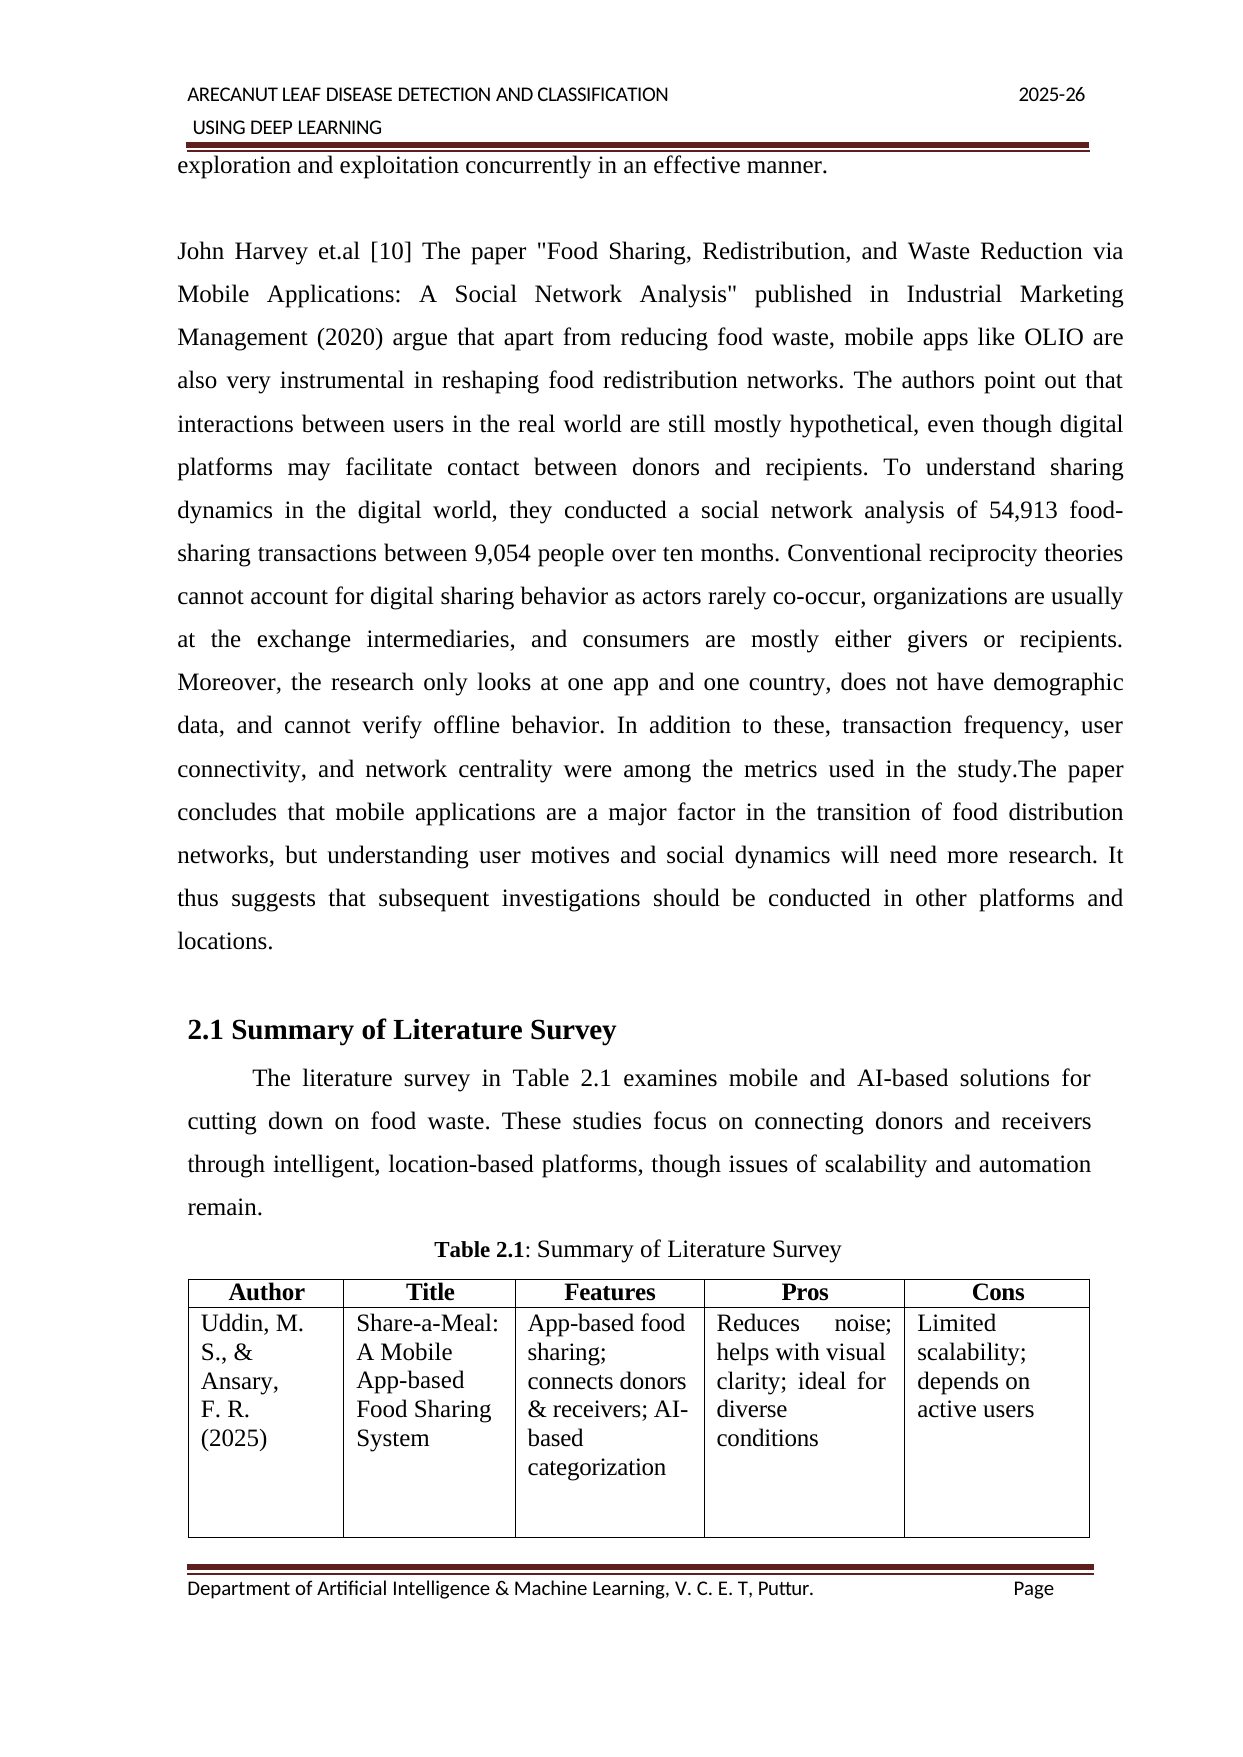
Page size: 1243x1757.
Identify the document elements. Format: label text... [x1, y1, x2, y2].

text John Harvey et.al [10] The paper "Food Sharing, Redistribution, and Waste Reduction via Mobile Applications: A Social Network Analysis" published in Industrial Marketing Management (2020) argue that apart from reducing food waste, mobile apps like OLIO are also very instrumental in reshaping food redistribution networks. The authors point out that interactions between users in the real world are still mostly hypothetical, even though digital platforms may facilitate contact between donors and recipients. To understand sharing dynamics in the digital world, they conducted a social network analysis of 54,913 food-sharing transactions between 9,054 people over ten months. Conventional reciprocity theories cannot account for digital sharing behavior as actors rarely co-occur, organizations are usually at the exchange intermediaries, and consumers are mostly either givers or recipients. Moreover, the research only looks at one app and one country, does not have demographic data, and cannot verify offline behavior. In addition to these, transaction frequency, user connectivity, and network centrality were among the metrics used in the study.The paper concludes that mobile applications are a major factor in the transition of food distribution networks, but understanding user motives and social dynamics will need more research. It thus suggests that subsequent investigations should be conducted in other platforms and locations. [177, 236, 1125, 955]
table_cell Share-a-Meal: A Mobile App-based Food Sharing System [344, 1308, 515, 1537]
table_header Features [516, 1280, 704, 1307]
table_cell Reduces noise; helps with visual clarity; ideal for diverse conditions [705, 1308, 904, 1537]
text exploration and exploitation concurrently in an effective manner. [177, 150, 1125, 179]
text Table 2.1: Summary of Literature Survey [434, 1235, 1125, 1263]
text The literature survey in Table 2.1 examines mobile and AI-based solutions for cutting down on food waste. These studies focus on connecting donors and receivers through intelligent, location-based platforms, though issues of scalability and automation remain. [187, 1063, 1092, 1221]
table_cell App-based food sharing; connects donors & receivers; AI-based categorization [516, 1308, 704, 1537]
subtitle 2.1 Summary of Literature Survey [187, 1012, 1125, 1046]
table_header Cons [905, 1280, 1089, 1307]
table_header Pros [705, 1280, 904, 1307]
table_header Author [189, 1280, 343, 1307]
table_cell Limited scalability; depends on active users [905, 1308, 1089, 1537]
table_cell Uddin, M. S., & Ansary, F. R. (2025) [189, 1308, 343, 1537]
table_header Title [344, 1280, 515, 1307]
